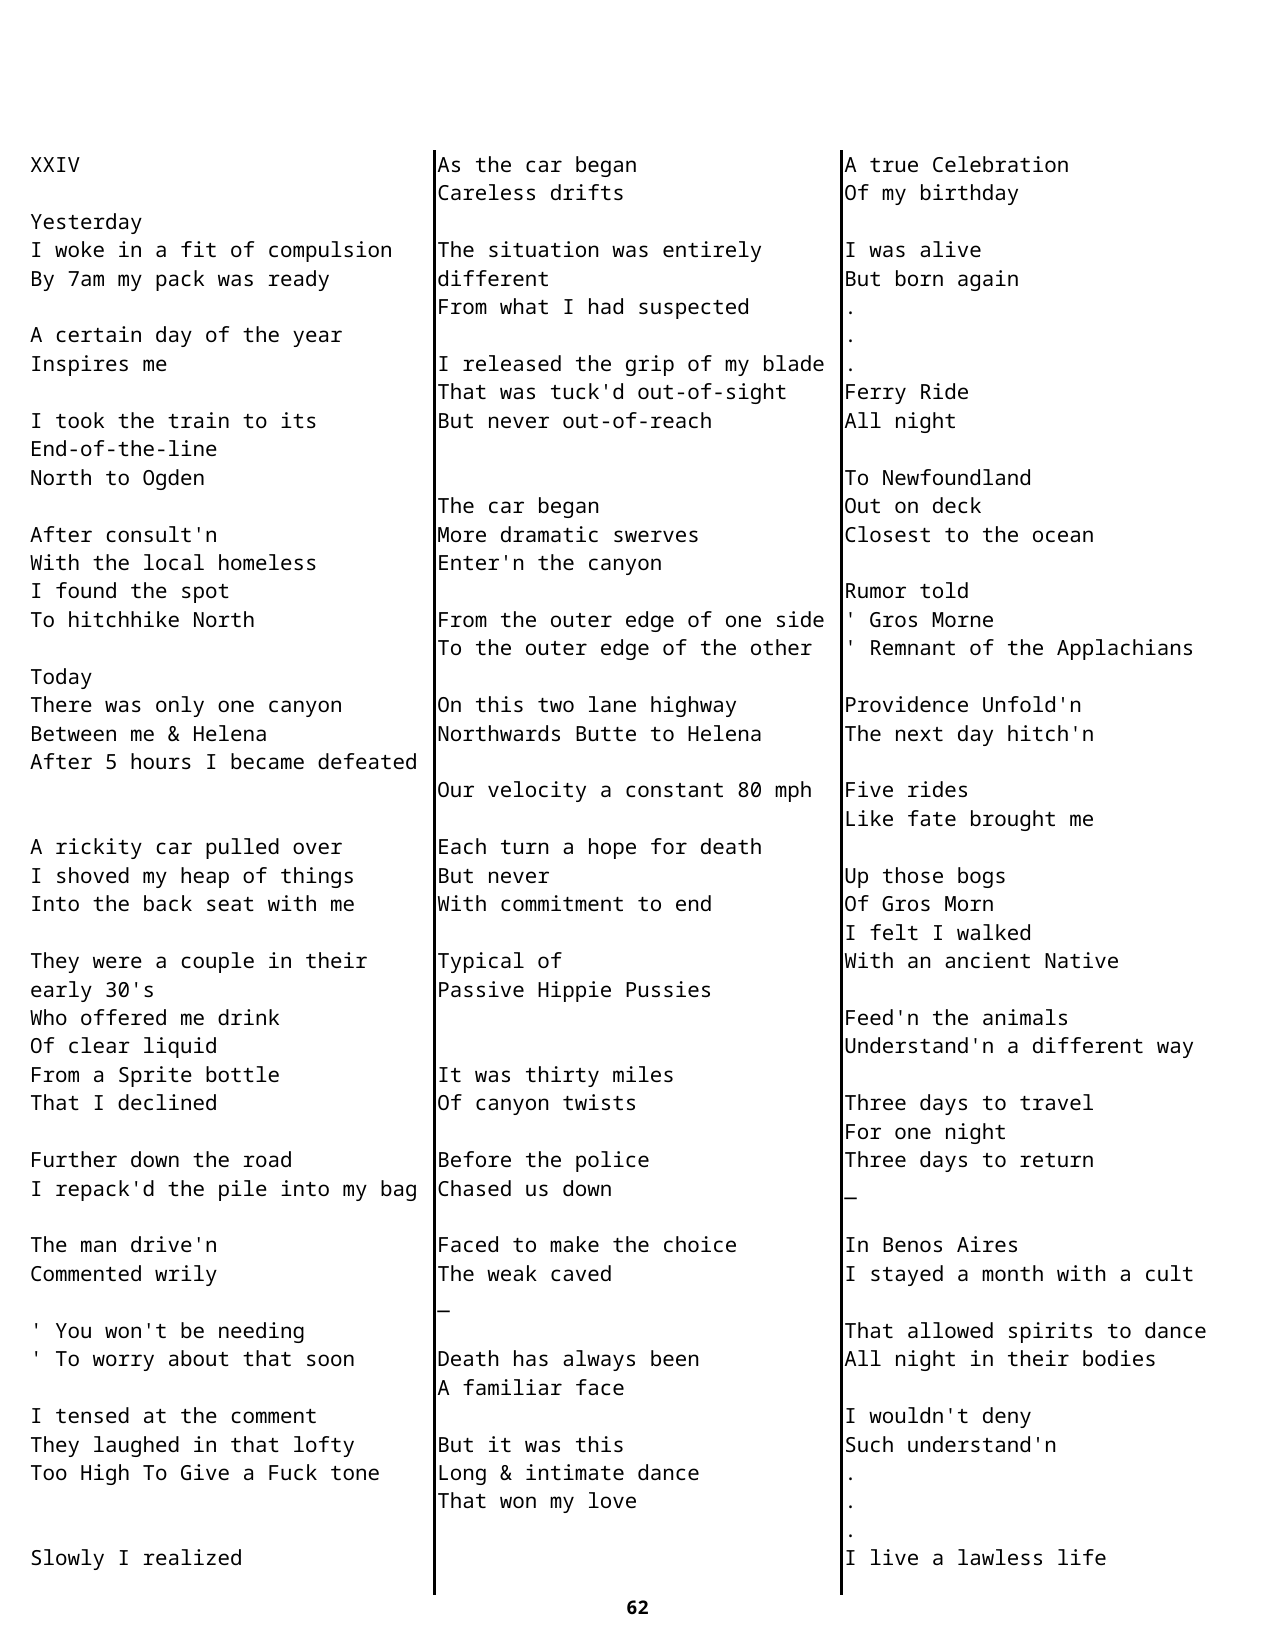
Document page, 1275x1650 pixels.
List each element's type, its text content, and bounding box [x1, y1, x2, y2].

text . [844, 1458, 1245, 1487]
text It was thirty miles [437, 1060, 838, 1088]
text On this two lane highway [437, 690, 838, 719]
text Chased us down [437, 1174, 838, 1202]
text I was alive [844, 235, 1245, 264]
text I wouldn't deny [844, 1401, 1245, 1430]
text . [844, 349, 1245, 377]
text Understand'n a different way [844, 1032, 1245, 1060]
text Faced to make the choice [437, 1231, 838, 1259]
text Enter'n the canyon [437, 548, 838, 577]
text To hitchhike North [30, 605, 431, 633]
text . [844, 1487, 1245, 1515]
text From a Sprite bottle [30, 1060, 431, 1088]
text Of canyon twists [437, 1088, 838, 1117]
text Closest to the ocean [844, 520, 1245, 548]
text Of Gros Morn [844, 889, 1245, 918]
text But it was this [437, 1430, 838, 1458]
text A rickity car pulled over [30, 832, 431, 861]
text But born again [844, 264, 1245, 292]
text Of clear liquid [30, 1032, 431, 1060]
text To Newfoundland [844, 463, 1245, 491]
text End-of-the-line [30, 434, 431, 463]
text ' You won't be needing [30, 1316, 431, 1344]
text More dramatic swerves [437, 520, 838, 548]
text Northwards Butte to Helena [437, 719, 838, 747]
text Careless drifts [437, 178, 838, 207]
text I repack'd the pile into my bag [30, 1174, 431, 1202]
text ' Remnant of the Applachians [844, 633, 1245, 662]
text Ferry Ride [844, 377, 1245, 406]
text Into the back seat with me [30, 889, 431, 918]
text I released the grip of my blade [437, 349, 838, 377]
text XXIV [30, 150, 431, 178]
text Each turn a hope for death [437, 832, 838, 861]
text . [844, 292, 1245, 321]
text The car began [437, 491, 838, 520]
text After consult'n [30, 520, 431, 548]
text As the car began [437, 150, 838, 178]
text With the local homeless [30, 548, 431, 577]
text I woke in a fit of compulsion [30, 235, 431, 264]
text Further down the road [30, 1145, 431, 1174]
text . [844, 321, 1245, 349]
text For one night [844, 1117, 1245, 1145]
text Between me & Helena [30, 719, 431, 747]
text Yesterday [30, 207, 431, 235]
text Rumor told [844, 577, 1245, 605]
text The man drive'n [30, 1231, 431, 1259]
text That was tuck'd out-of-sight [437, 377, 838, 406]
text They were a couple in their early 30's [30, 946, 431, 1003]
text Such understand'n [844, 1430, 1245, 1458]
text A true Celebration [844, 150, 1245, 178]
text Providence Unfold'n [844, 690, 1245, 719]
text I shoved my heap of things [30, 861, 431, 889]
text Long & intimate dance [437, 1458, 838, 1487]
text A certain day of the year [30, 321, 431, 349]
text _ [844, 1174, 1245, 1202]
text Slowly I realized [30, 1543, 431, 1572]
text After 5 hours I became defeated [30, 747, 431, 776]
text ' Gros Morne [844, 605, 1245, 633]
text The next day hitch'n [844, 719, 1245, 747]
text . [844, 1515, 1245, 1543]
text Five rides [844, 776, 1245, 804]
text Too High To Give a Fuck tone [30, 1458, 431, 1487]
text With commitment to end [437, 889, 838, 918]
text I felt I walked [844, 918, 1245, 946]
text Inspires me [30, 349, 431, 377]
text A familiar face [437, 1373, 838, 1401]
text In Benos Aires [844, 1231, 1245, 1259]
text North to Ogden [30, 463, 431, 491]
text Commented wrily [30, 1259, 431, 1287]
text By 7am my pack was ready [30, 264, 431, 292]
text All night [844, 406, 1245, 434]
text Today [30, 662, 431, 690]
text Of my birthday [844, 178, 1245, 207]
text Before the police [437, 1145, 838, 1174]
text Our velocity a constant 80 mph [437, 776, 838, 804]
text Death has always been [437, 1344, 838, 1373]
text That won my love [437, 1487, 838, 1515]
text With an ancient Native [844, 946, 1245, 975]
text Up those bogs [844, 861, 1245, 889]
text That I declined [30, 1088, 431, 1117]
text To the outer edge of the other [437, 633, 838, 662]
text All night in their bodies [844, 1344, 1245, 1373]
text From what I had suspected [437, 292, 838, 321]
text I live a lawless life [844, 1543, 1245, 1572]
text I took the train to its [30, 406, 431, 434]
text That allowed spirits to dance [844, 1316, 1245, 1344]
text I tensed at the comment [30, 1401, 431, 1430]
text Who offered me drink [30, 1003, 431, 1032]
text The weak caved [437, 1259, 838, 1287]
text But never [437, 861, 838, 889]
text But never out-of-reach [437, 406, 838, 434]
text _ [437, 1287, 838, 1316]
text I stayed a month with a cult [844, 1259, 1245, 1287]
text ' To worry about that soon [30, 1344, 431, 1373]
text There was only one canyon [30, 690, 431, 719]
text The situation was entirely different [437, 235, 838, 292]
text Out on deck [844, 491, 1245, 520]
text Like fate brought me [844, 804, 1245, 832]
text Typical of [437, 946, 838, 975]
text From the outer edge of one side [437, 605, 838, 633]
text They laughed in that lofty [30, 1430, 431, 1458]
text Three days to return [844, 1145, 1245, 1174]
text Passive Hippie Pussies [437, 975, 838, 1003]
text Three days to travel [844, 1088, 1245, 1117]
text I found the spot [30, 577, 431, 605]
text Feed'n the animals [844, 1003, 1245, 1032]
